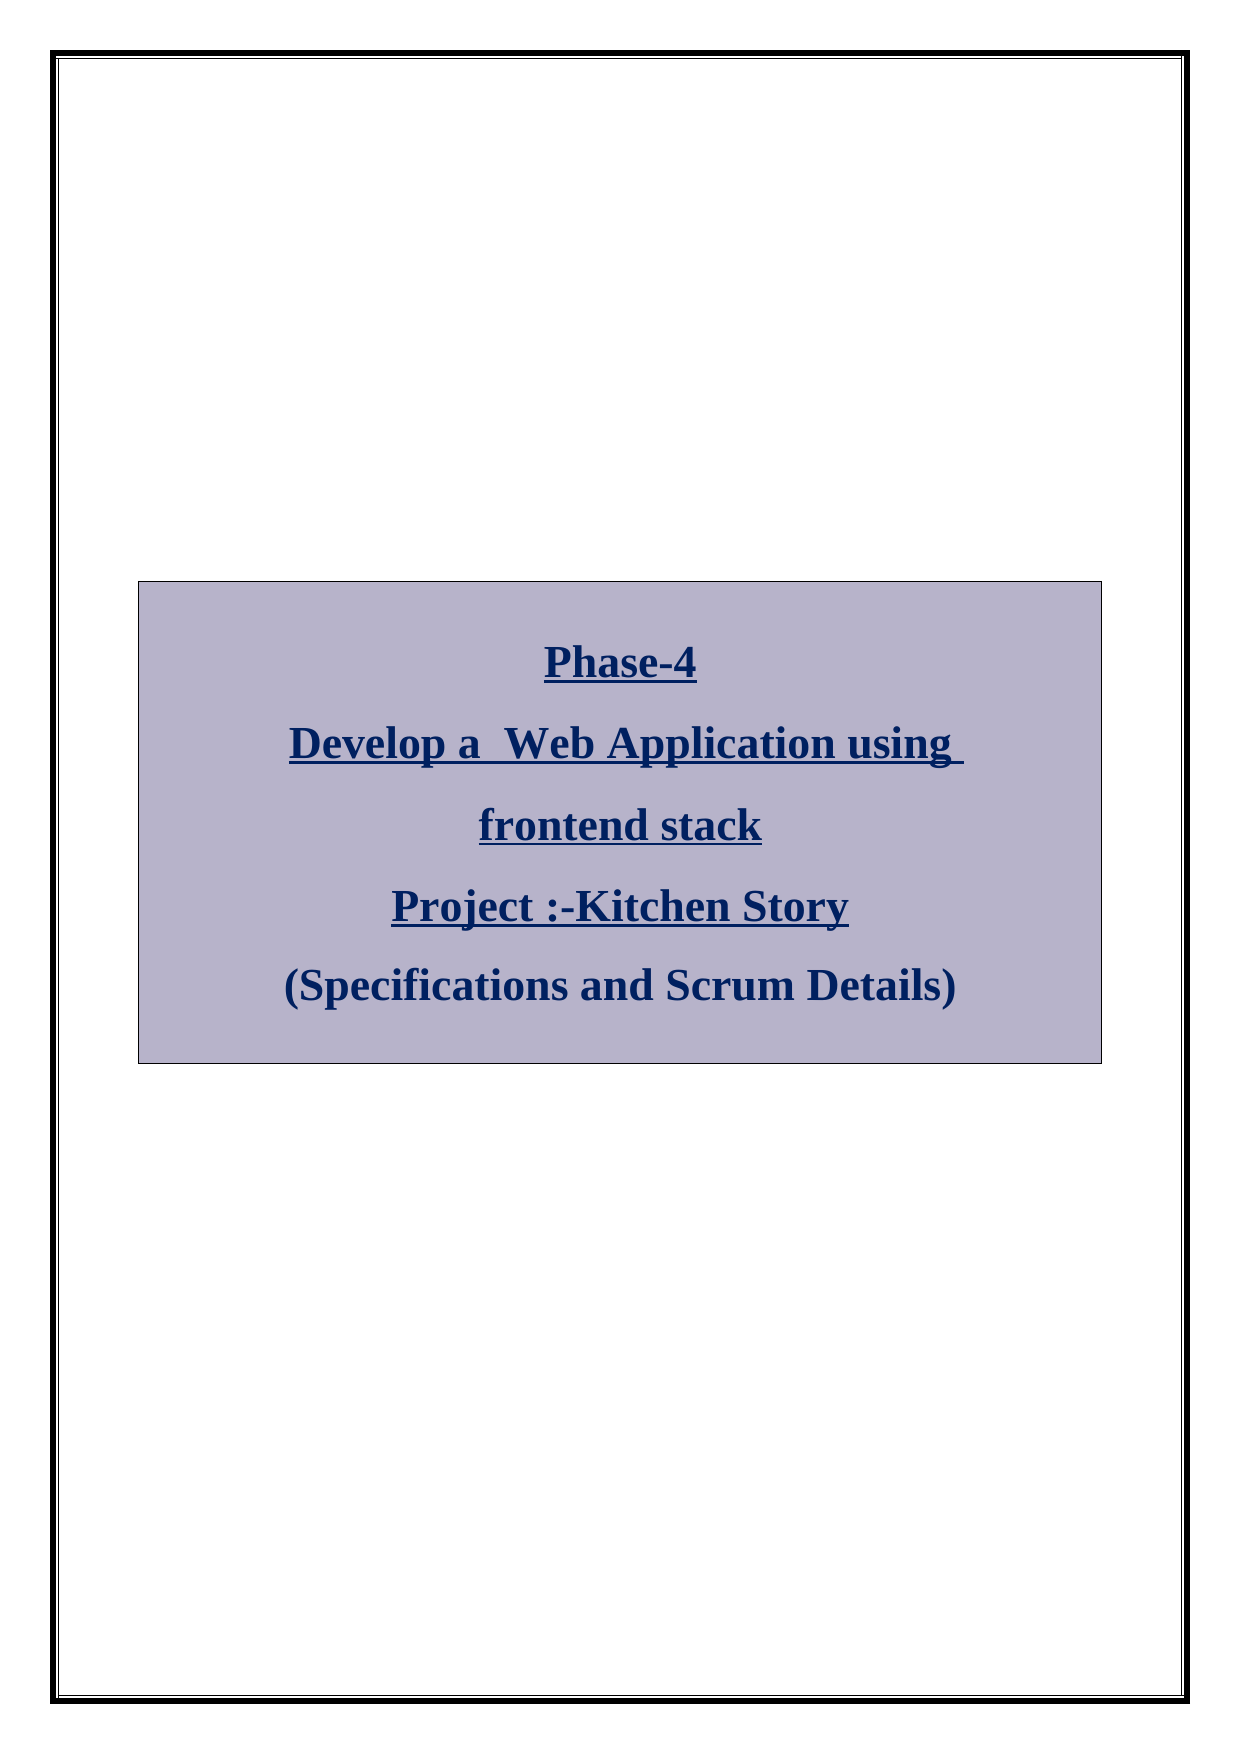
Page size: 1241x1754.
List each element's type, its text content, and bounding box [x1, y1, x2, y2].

table_header Phase-4 Develop a Web Application using frontend stack Project :-Kitchen Story (Specifications and Scrum Details) [139, 582, 1101, 1063]
